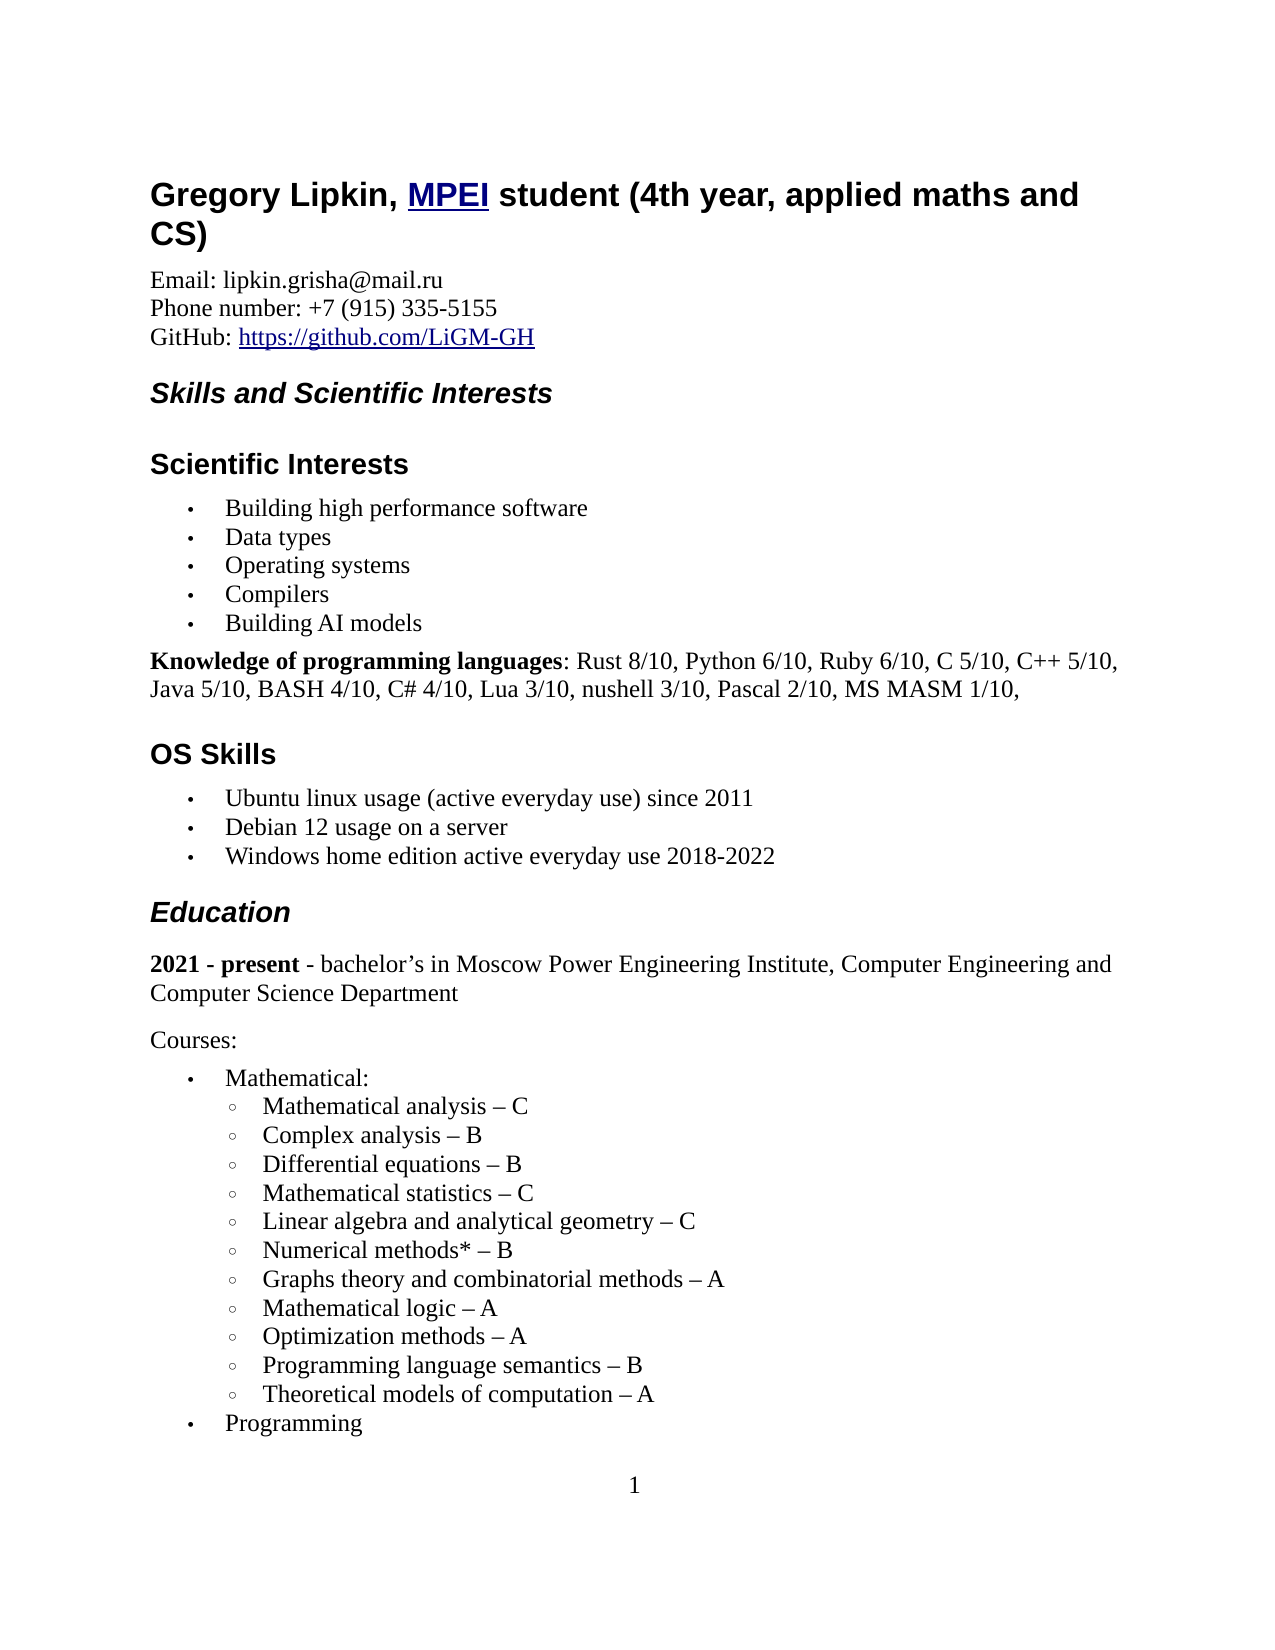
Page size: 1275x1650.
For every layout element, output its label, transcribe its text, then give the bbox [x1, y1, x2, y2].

subtitle Gregory Lipkin, MPEI student (4th year, applied maths and CS) [150, 175, 1125, 252]
list Mathematical: [187, 1063, 1125, 1091]
list Programming language semantics – B [225, 1350, 1125, 1379]
list Mathematical analysis – C [225, 1091, 1125, 1120]
list Differential equations – B [225, 1149, 1125, 1178]
list Linear algebra and analytical geometry – C [225, 1206, 1125, 1235]
list Optimization methods – A [225, 1321, 1125, 1350]
list Ubuntu linux usage (active everyday use) since 2011 [187, 783, 1125, 812]
text Email: lipkin.grisha@mail.ru [150, 265, 1125, 293]
subtitle OS Skills [150, 737, 1125, 771]
text GitHub: https://github.com/LiGM-GH [150, 322, 1125, 351]
list Theoretical models of computation – A [225, 1379, 1125, 1408]
list Compilers [187, 579, 1125, 608]
text Knowledge of programming languages: Rust 8/10, Python 6/10, Ruby 6/10, C 5/10, C++ 5/10, Java 5/10, BASH 4/10, C# 4/10, Lua 3/10, nushell 3/10, Pascal 2/10, MS MASM 1/10, [150, 646, 1125, 703]
text 2021 - present - bachelor’s in Moscow Power Engineering Institute, Computer Engineering and Computer Science Department [150, 949, 1125, 1007]
list Mathematical logic – A [225, 1293, 1125, 1321]
list Mathematical statistics – C [225, 1178, 1125, 1206]
text Phone number: +7 (915) 335-5155 [150, 293, 1125, 322]
list Programming [187, 1408, 1125, 1436]
list Building high performance software [187, 493, 1125, 522]
subtitle Education [150, 894, 1125, 928]
list Building AI models [187, 608, 1125, 637]
subtitle Skills and Scientific Interests [150, 376, 1125, 409]
list Operating systems [187, 551, 1125, 579]
text Courses: [150, 1025, 1125, 1054]
list Graphs theory and combinatorial methods – A [225, 1264, 1125, 1293]
list Windows home edition active everyday use 2018-2022 [187, 841, 1125, 869]
subtitle Scientific Interests [150, 447, 1125, 481]
list Data types [187, 522, 1125, 551]
list Complex analysis – B [225, 1120, 1125, 1149]
list Numerical methods* – B [225, 1235, 1125, 1264]
list Debian 12 usage on a server [187, 812, 1125, 841]
